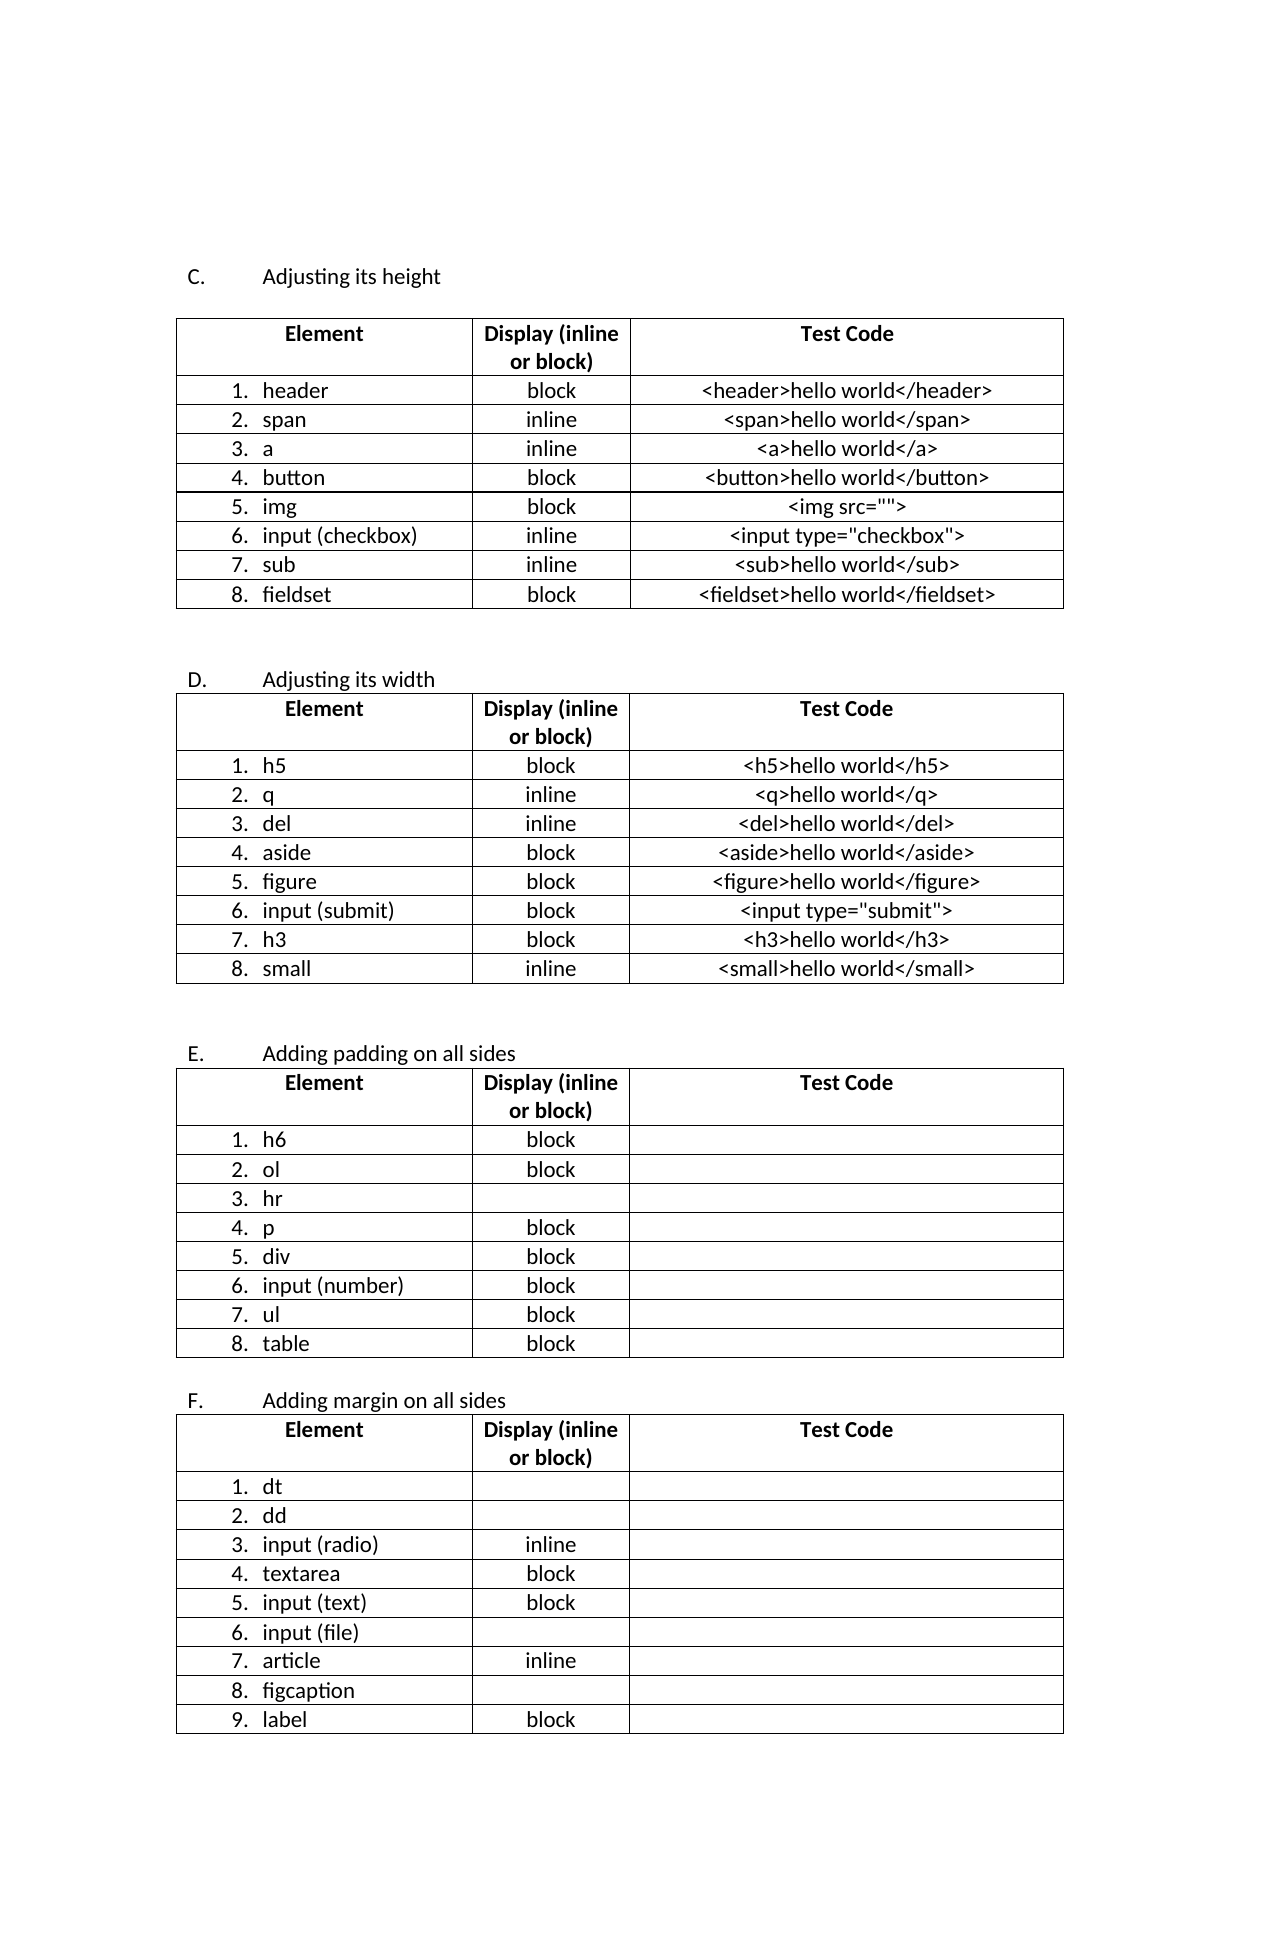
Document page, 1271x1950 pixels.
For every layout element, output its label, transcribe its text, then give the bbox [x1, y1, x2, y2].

table_cell block [619, 376, 630, 404]
table_cell inline [473, 954, 483, 982]
table_header Test Code [630, 1069, 1063, 1124]
table_cell h6 [461, 1126, 472, 1154]
table_cell block [473, 1589, 483, 1617]
table_cell [630, 1184, 641, 1212]
table_cell ul [461, 1300, 472, 1328]
table_cell block [473, 1560, 483, 1587]
table_cell block [618, 1155, 629, 1183]
table_header Element [177, 319, 472, 375]
table_cell [630, 1329, 641, 1357]
table_cell a [461, 434, 472, 462]
table_cell inline [473, 522, 483, 549]
table_header Display (inline or block) [619, 319, 630, 375]
table_cell h3 [461, 925, 472, 953]
table_cell input (radio) [461, 1530, 472, 1558]
table_cell block [618, 925, 629, 953]
table_cell span [461, 405, 472, 433]
table_cell block [473, 1705, 483, 1733]
table_cell [473, 1676, 483, 1704]
table_header Display (inline or block) [473, 319, 483, 375]
table_cell block [473, 464, 483, 491]
table_cell [630, 1242, 641, 1270]
table_cell block [618, 1560, 629, 1587]
table_cell aside [461, 838, 472, 866]
table_cell [630, 1155, 641, 1183]
table_cell [1052, 1271, 1063, 1299]
table_cell [1052, 1530, 1063, 1558]
table_cell [1052, 1126, 1063, 1154]
table_cell figcaption [461, 1676, 472, 1704]
table_cell inline [473, 780, 483, 808]
table_cell [618, 1184, 629, 1212]
table_cell [1052, 1560, 1063, 1587]
table_cell block [473, 1126, 483, 1154]
table_header Display (inline or block) [473, 1069, 483, 1124]
table_cell p [461, 1213, 472, 1241]
table_cell inline [619, 522, 630, 549]
table_cell inline [473, 405, 483, 433]
table_cell block [618, 1300, 629, 1328]
list Adding margin on all sides [187, 1386, 1083, 1414]
table_cell textarea [461, 1560, 472, 1587]
table_cell [1052, 1472, 1063, 1500]
table_cell inline [618, 954, 629, 982]
table_cell inline [618, 809, 629, 837]
table_cell button [461, 464, 472, 491]
table_cell inline [618, 1647, 629, 1675]
table_cell inline [473, 1530, 483, 1558]
table_cell [1052, 1213, 1063, 1241]
table_cell block [618, 896, 629, 924]
table_header Display (inline or block) [618, 1069, 629, 1124]
table_cell [1052, 1647, 1063, 1675]
table_cell block [473, 751, 483, 779]
table_cell block [618, 751, 629, 779]
table_cell [1052, 1676, 1063, 1704]
table_cell <img src=""> [1052, 493, 1063, 521]
table_cell input (file) [461, 1618, 472, 1646]
table_cell block [473, 867, 483, 895]
list Adding padding on all sides [187, 1039, 1083, 1067]
table_cell [1052, 1155, 1063, 1183]
table_cell [1052, 1618, 1063, 1646]
table_cell block [473, 1213, 483, 1241]
table_cell block [473, 493, 483, 521]
table_header Element [177, 1415, 472, 1471]
table_cell block [618, 1126, 629, 1154]
table_cell [630, 1213, 641, 1241]
table_cell [473, 1184, 483, 1212]
table_cell table [461, 1329, 472, 1357]
table_cell <img src=""> [631, 493, 642, 521]
table_cell h5 [461, 751, 472, 779]
table_cell block [473, 925, 483, 953]
table_cell sub [461, 551, 472, 579]
table_cell input (number) [461, 1271, 472, 1299]
table_cell block [618, 1589, 629, 1617]
table_cell [473, 1501, 483, 1529]
table_cell block [618, 867, 629, 895]
table_cell [473, 1472, 483, 1500]
table_cell [630, 1530, 641, 1558]
table_cell [630, 1126, 641, 1154]
table_cell block [619, 580, 630, 608]
table_cell [1052, 1329, 1063, 1357]
table_cell inline [473, 809, 483, 837]
table_cell [1052, 1501, 1063, 1529]
table_cell [618, 1472, 629, 1500]
table_cell block [619, 493, 630, 521]
table_cell img [461, 493, 472, 521]
table_cell input (text) [461, 1589, 472, 1617]
table_cell block [473, 1271, 483, 1299]
table_cell inline [619, 405, 630, 433]
table_cell block [473, 1155, 483, 1183]
table_cell inline [473, 1647, 483, 1675]
table_cell dd [461, 1501, 472, 1529]
table_cell ol [461, 1155, 472, 1183]
table_cell [1052, 1184, 1063, 1212]
table_cell [1052, 1300, 1063, 1328]
table_header Element [177, 1069, 472, 1124]
table_cell block [473, 1300, 483, 1328]
table_cell input (submit) [461, 896, 472, 924]
table_cell block [618, 1242, 629, 1270]
table_cell inline [473, 551, 483, 579]
table_header Test Code [630, 1415, 1063, 1471]
table_cell dt [461, 1472, 472, 1500]
table_cell small [461, 954, 472, 982]
table_header Display (inline or block) [473, 1415, 483, 1471]
table_cell del [461, 809, 472, 837]
table_cell [1052, 1242, 1063, 1270]
table_cell [1052, 1589, 1063, 1617]
table_header Display (inline or block) [618, 1415, 629, 1471]
table_cell fieldset [461, 580, 472, 608]
table_header Display (inline or block) [618, 694, 629, 750]
table_cell [630, 1501, 641, 1529]
table_cell inline [619, 434, 630, 462]
table_cell hr [461, 1184, 472, 1212]
table_cell inline [619, 551, 630, 579]
table_cell header [461, 376, 472, 404]
table_cell div [461, 1242, 472, 1270]
table_cell [618, 1501, 629, 1529]
table_cell [630, 1618, 641, 1646]
table_cell [630, 1271, 641, 1299]
table_cell block [473, 580, 483, 608]
table_header Test Code [631, 319, 1063, 375]
table_cell [630, 1589, 641, 1617]
table_cell inline [618, 1530, 629, 1558]
table_header Element [177, 694, 472, 750]
table_cell [630, 1676, 641, 1704]
table_cell figure [461, 867, 472, 895]
table_cell block [618, 1213, 629, 1241]
table_cell block [618, 1705, 629, 1733]
table_cell block [618, 1271, 629, 1299]
list Adjusting its height [187, 262, 1083, 290]
table_cell block [473, 838, 483, 866]
table_cell label [461, 1705, 472, 1733]
table_header Display (inline or block) [473, 694, 483, 750]
table_cell article [461, 1647, 472, 1675]
table_cell block [473, 1242, 483, 1270]
table_cell [473, 1618, 483, 1646]
table_cell [630, 1560, 641, 1587]
table_cell [1052, 1705, 1063, 1733]
table_cell [630, 1647, 641, 1675]
table_cell block [618, 838, 629, 866]
table_cell block [619, 464, 630, 491]
table_header Test Code [630, 694, 1063, 750]
table_cell inline [473, 434, 483, 462]
table_cell block [618, 1329, 629, 1357]
list Adjusting its width [187, 665, 1083, 693]
table_cell block [473, 896, 483, 924]
table_cell q [461, 780, 472, 808]
table_cell [630, 1300, 641, 1328]
table_cell [630, 1472, 641, 1500]
table_cell block [473, 376, 483, 404]
table_cell [618, 1618, 629, 1646]
table_cell [630, 1705, 641, 1733]
table_cell [618, 1676, 629, 1704]
table_cell block [473, 1329, 483, 1357]
table_cell inline [618, 780, 629, 808]
